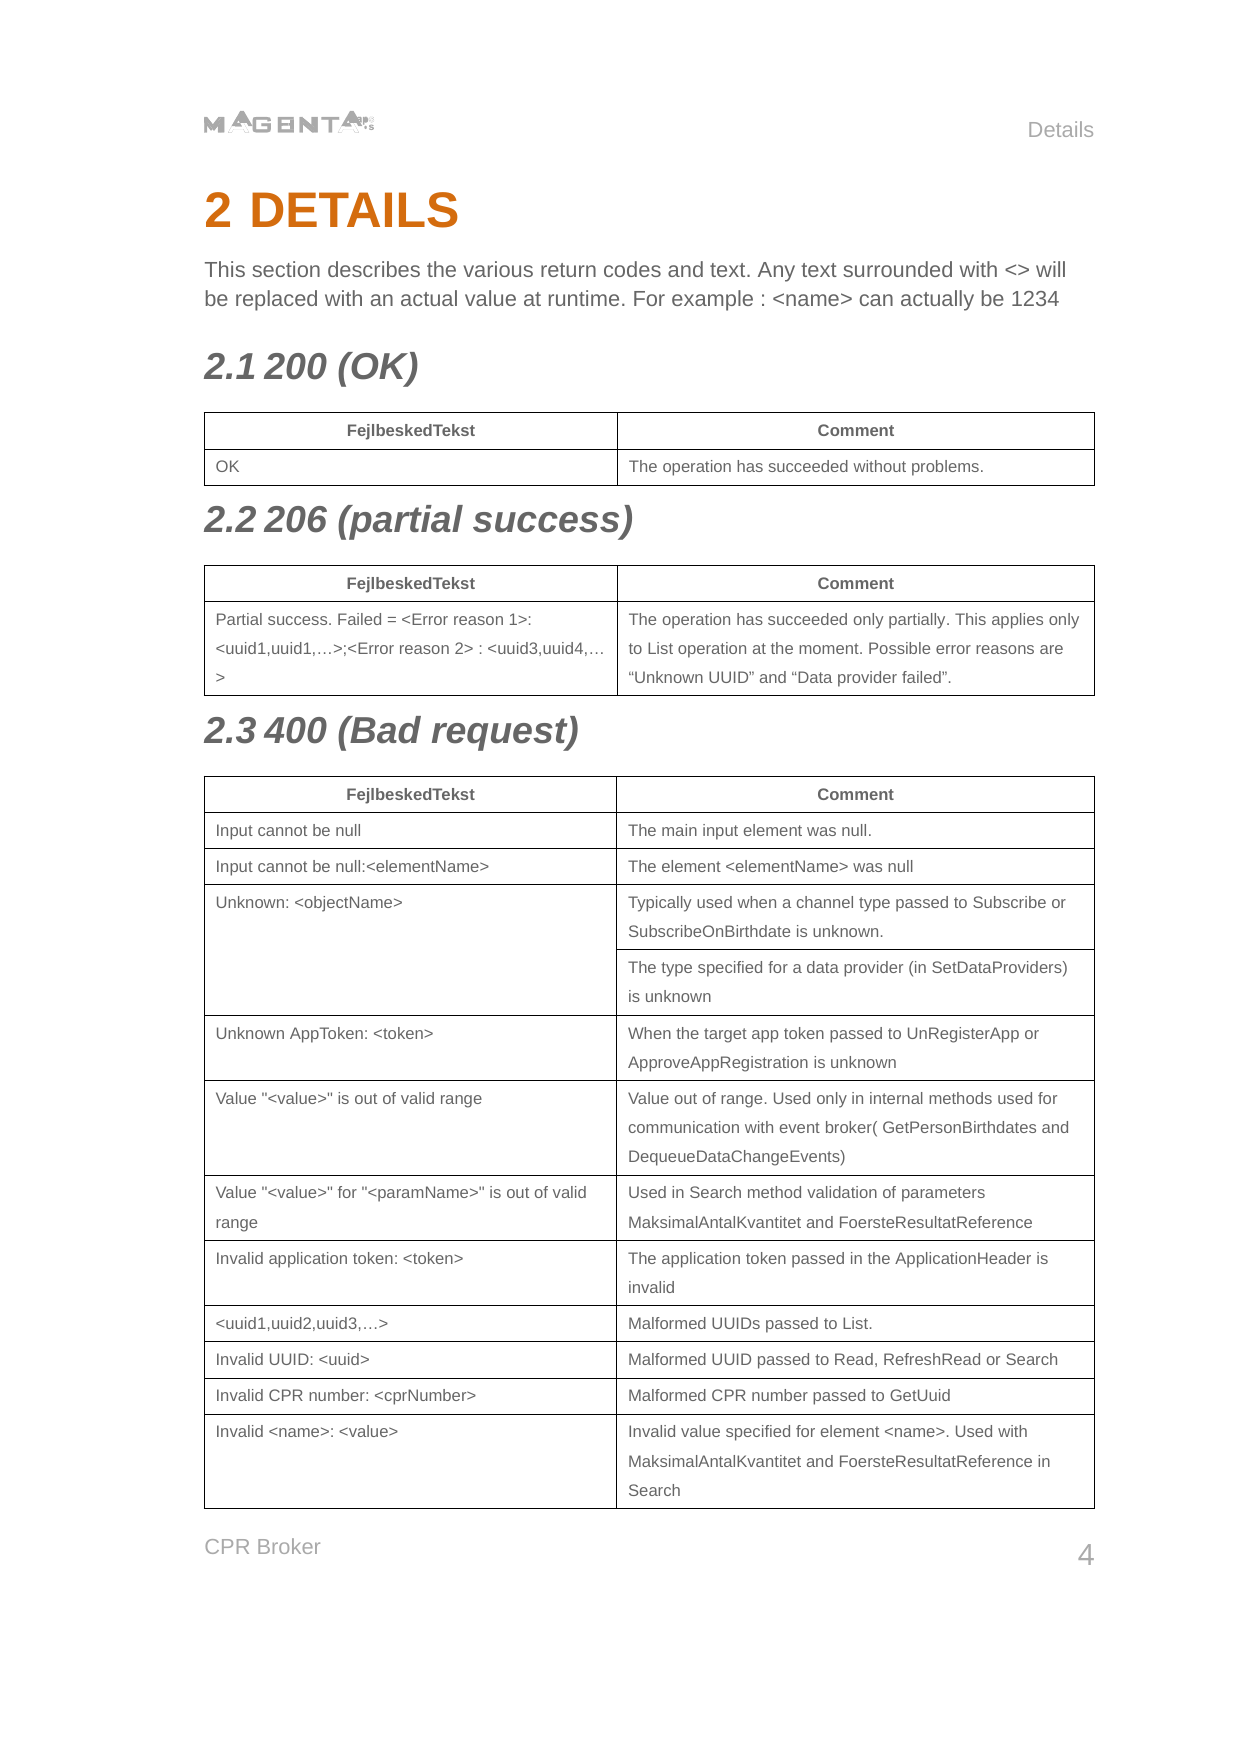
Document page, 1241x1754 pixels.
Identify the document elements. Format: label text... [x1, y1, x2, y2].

table_cell Value "<value>" for "<paramName>" is out of valid range [205, 1176, 616, 1240]
table_cell Invalid <name>: <value> [205, 1415, 616, 1508]
table_cell The type specified for a data provider (in SetDataProviders) is unknown [617, 950, 1094, 1015]
table_cell <uuid1,uuid2,uuid3,…> [205, 1306, 616, 1341]
text This section describes the various return codes and text. Any text surrounded with <> will be replaced with an actual value at runtime. For example : <name> can actually be 1234 [204, 254, 1094, 312]
table_cell Input cannot be null:<elementName> [205, 849, 616, 884]
table_cell The main input element was null. [617, 813, 1094, 848]
table_cell Malformed CPR number passed to GetUuid [617, 1379, 1094, 1413]
table_cell Value out of range. Used only in internal methods used for communication with event broker( GetPersonBirthdates and DequeueDataChangeEvents) [617, 1081, 1094, 1174]
table_cell Invalid UUID: <uuid> [205, 1342, 616, 1377]
table_cell Unknown AppToken: <token> [205, 1016, 616, 1080]
table_cell Malformed UUIDs passed to List. [617, 1306, 1094, 1341]
table_cell Partial success. Failed = <Error reason 1>: <uuid1,uuid1,…>;<Error reason 2> : <uuid3,uuid4,…> [205, 602, 617, 695]
table_cell The operation has succeeded without problems. [618, 450, 1094, 484]
table_cell Value "<value>" is out of valid range [205, 1081, 616, 1174]
table_cell Input cannot be null [205, 813, 616, 848]
table_header FejlbeskedTekst [205, 777, 616, 812]
subtitle 400 (Bad request) [204, 696, 1094, 755]
table_cell Invalid application token: <token> [205, 1241, 616, 1305]
table_cell The application token passed in the ApplicationHeader is invalid [617, 1241, 1094, 1305]
table_cell Unknown: <objectName> [205, 885, 616, 1015]
table_cell The operation has succeeded only partially. This applies only to List operation at the moment. Possible error reasons are “Unknown UUID” and “Data provider failed”. [618, 602, 1094, 695]
subtitle 200 (OK) [204, 333, 1094, 391]
table_header Comment [618, 413, 1094, 448]
table_cell Invalid value specified for element <name>. Used with MaksimalAntalKvantitet and FoersteResultatReference in Search [617, 1415, 1094, 1508]
table_cell Malformed UUID passed to Read, RefreshRead or Search [617, 1342, 1094, 1377]
table_header Comment [618, 566, 1094, 601]
table_cell OK [205, 450, 617, 484]
table_cell Used in Search method validation of parameters MaksimalAntalKvantitet and FoersteResultatReference [617, 1176, 1094, 1240]
table_header FejlbeskedTekst [205, 566, 617, 601]
table_header Comment [617, 777, 1094, 812]
subtitle 206 (partial success) [204, 486, 1094, 544]
table_cell When the target app token passed to UnRegisterApp or ApproveAppRegistration is unknown [617, 1016, 1094, 1080]
table_cell The element <elementName> was null [617, 849, 1094, 884]
table_cell Typically used when a channel type passed to Subscribe or SubscribeOnBirthdate is unknown. [617, 885, 1094, 949]
subtitle Details [204, 181, 1094, 239]
table_cell Invalid CPR number: <cprNumber> [205, 1379, 616, 1413]
table_header FejlbeskedTekst [205, 413, 617, 448]
